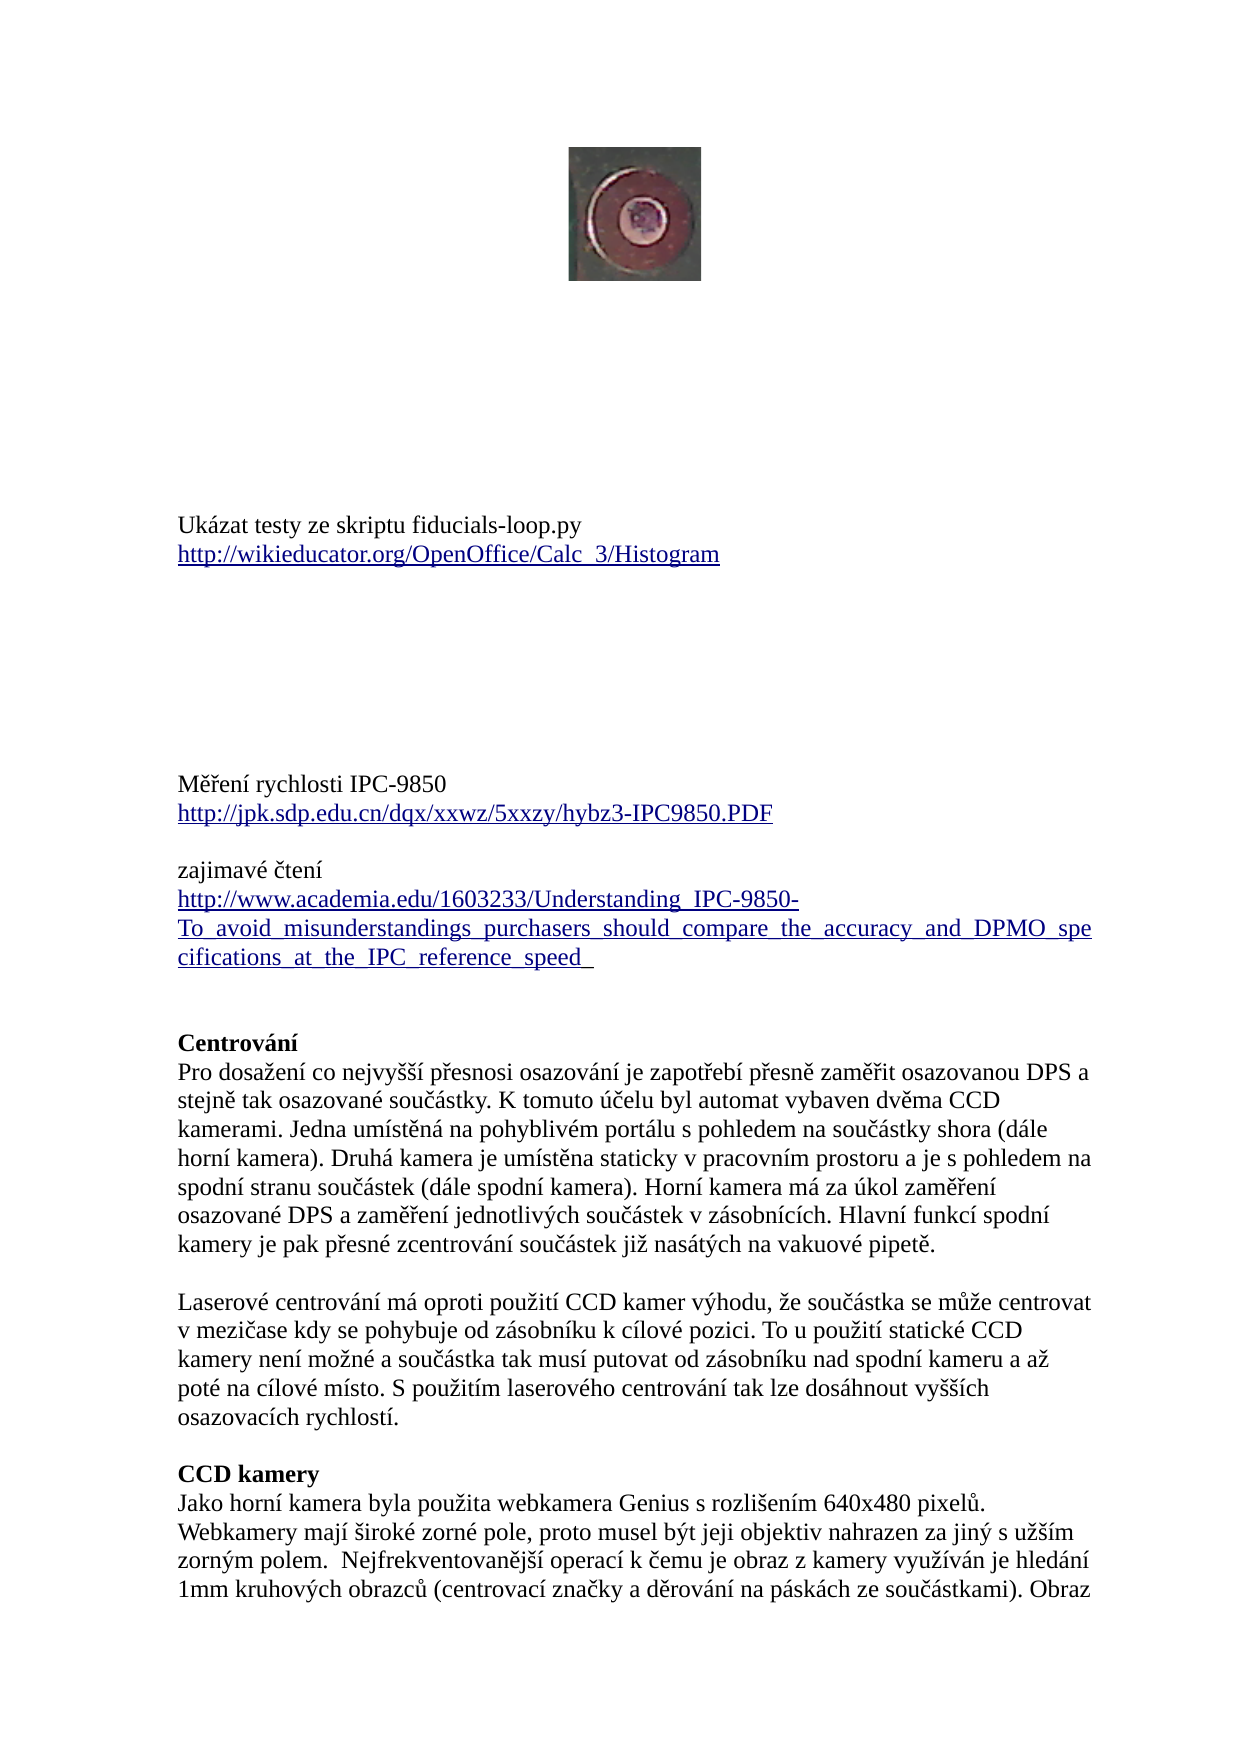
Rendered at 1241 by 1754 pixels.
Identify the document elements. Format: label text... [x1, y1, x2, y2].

text CCD kamery [177, 1459, 1093, 1488]
text Jako horní kamera byla použita webkamera Genius s rozlišením 640x480 pixelů. Webkamery mají široké zorné pole, proto musel být jeji objektiv nahrazen za jiný s užším zorným polem. Nejfrekventovanější operací k čemu je obraz z kamery využíván je hledání 1mm kruhových obrazců (centrovací značky a děrování na páskách ze součástkami). Obraz [177, 1488, 1093, 1603]
text Pro dosažení co nejvyšší přesnosi osazování je zapotřebí přesně zaměřit osazovanou DPS a stejně tak osazované součástky. K tomuto účelu byl automat vybaven dvěma CCD kamerami. Jedna umístěná na pohyblivém portálu s pohledem na součástky shora (dále horní kamera). Druhá kamera je umístěna staticky v pracovním prostoru a je s pohledem na spodní stranu součástek (dále spodní kamera). Horní kamera má za úkol zaměření osazované DPS a zaměření jednotlivých součástek v zásobnících. Hlavní funkcí spodní kamery je pak přesné zcentrování součástek již nasátých na vakuové pipetě. [177, 1057, 1093, 1258]
text zajimavé čtení [177, 855, 1093, 884]
text Centrování [177, 1028, 1093, 1057]
text Ukázat testy ze skriptu fiducials-loop.py [177, 510, 1093, 539]
text Laserové centrování má oproti použití CCD kamer výhodu, že součástka se může centrovat v mezičase kdy se pohybuje od zásobníku k cílové pozici. To u použití statické CCD kamery není možné a součástka tak musí putovat od zásobníku nad spodní kameru a až poté na cílové místo. S použitím laserového centrování tak lze dosáhnout vyšších osazovacích rychlostí. [177, 1287, 1093, 1430]
text http://jpk.sdp.edu.cn/dqx/xxwz/5xxzy/hybz3-IPC9850.PDF [177, 798, 1093, 827]
text Měření rychlosti IPC-9850 [177, 769, 1093, 798]
text http://www.academia.edu/1603233/Understanding_IPC-9850-To_avoid_misunderstandings_purchasers_should_compare_the_accuracy_and_DPMO_specifications_at_the_IPC_reference_speed_ [177, 884, 1093, 970]
text http://wikieducator.org/OpenOffice/Calc_3/Histogram [177, 539, 1093, 568]
picture [568, 147, 702, 281]
